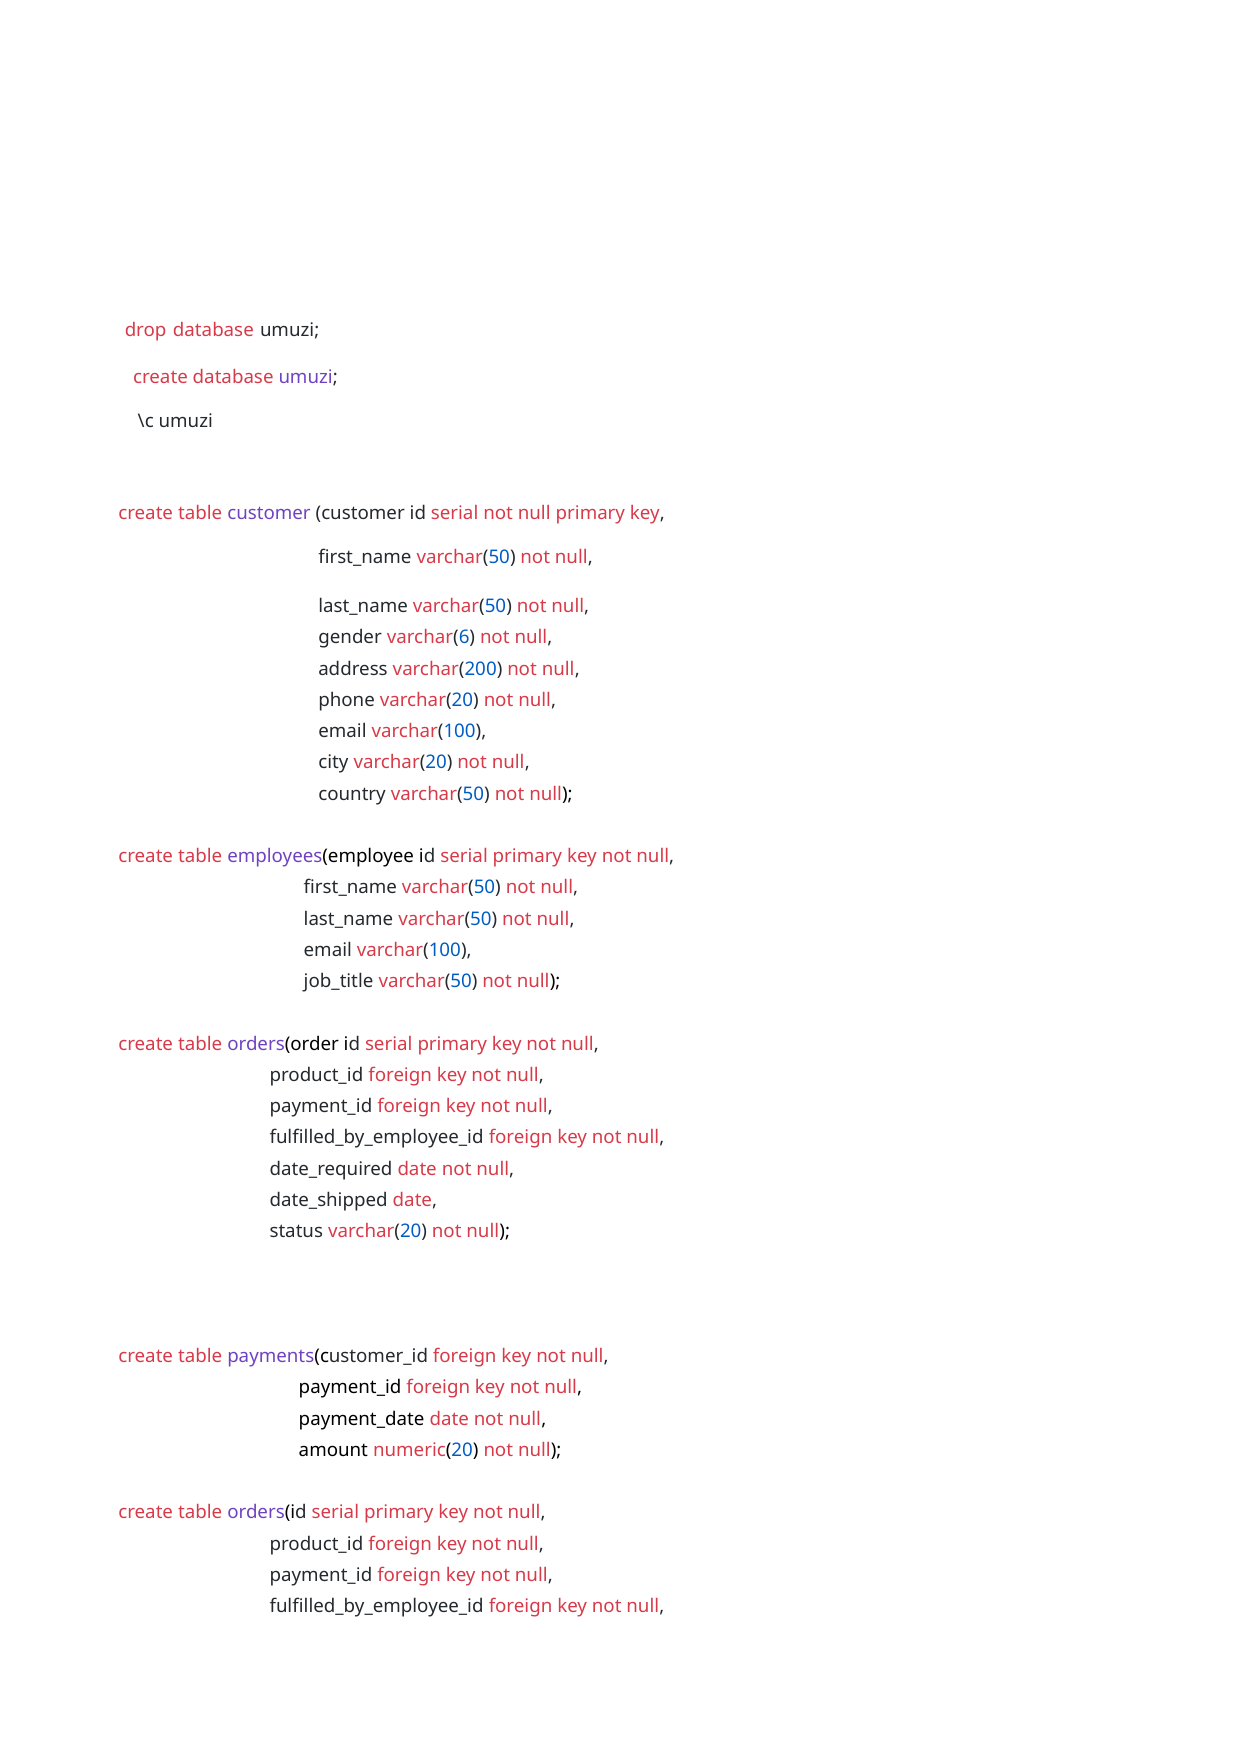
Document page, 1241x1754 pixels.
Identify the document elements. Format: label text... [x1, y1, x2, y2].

text create table customer (customer id serial not null primary key, [118, 499, 1122, 524]
text create table payments(customer_id foreign key not null, [118, 1337, 1122, 1368]
text fulfilled_by_employee_id foreign key not null, [118, 1587, 1122, 1618]
text country varchar(50) not null); [118, 774, 1122, 806]
text gender varchar(6) not null, [118, 618, 1122, 649]
text first_name varchar(50) not null, [118, 543, 1122, 568]
text job_title varchar(50) not null); [118, 962, 1122, 993]
text phone varchar(20) not null, [118, 681, 1122, 712]
text payment_id foreign key not null, [118, 1087, 1122, 1118]
text product_id foreign key not null, [118, 1524, 1122, 1556]
text first_name varchar(50) not null, [118, 868, 1122, 899]
text email varchar(100), [118, 712, 1122, 743]
text payment_id foreign key not null, [118, 1556, 1122, 1587]
text drop database umuzi; [118, 310, 1122, 344]
text create database umuzi; [118, 364, 1122, 389]
text amount numeric(20) not null); [118, 1431, 1122, 1462]
text last_name varchar(50) not null, [118, 899, 1122, 931]
text \c umuzi [118, 408, 1122, 433]
text date_shipped date, [118, 1181, 1122, 1212]
text date_required date not null, [118, 1149, 1122, 1181]
text create table orders(order id serial primary key not null, [118, 1024, 1122, 1056]
text city varchar(20) not null, [118, 743, 1122, 774]
text product_id foreign key not null, [118, 1056, 1122, 1087]
text create table employees(employee id serial primary key not null, [118, 837, 1122, 868]
text create table orders(id serial primary key not null, [118, 1493, 1122, 1524]
text last_name varchar(50) not null, [118, 587, 1122, 618]
text email varchar(100), [118, 931, 1122, 962]
text payment_date date not null, [118, 1399, 1122, 1431]
text payment_id foreign key not null, [118, 1368, 1122, 1399]
text status varchar(20) not null); [118, 1212, 1122, 1243]
text address varchar(200) not null, [118, 649, 1122, 681]
text fulfilled_by_employee_id foreign key not null, [118, 1118, 1122, 1149]
